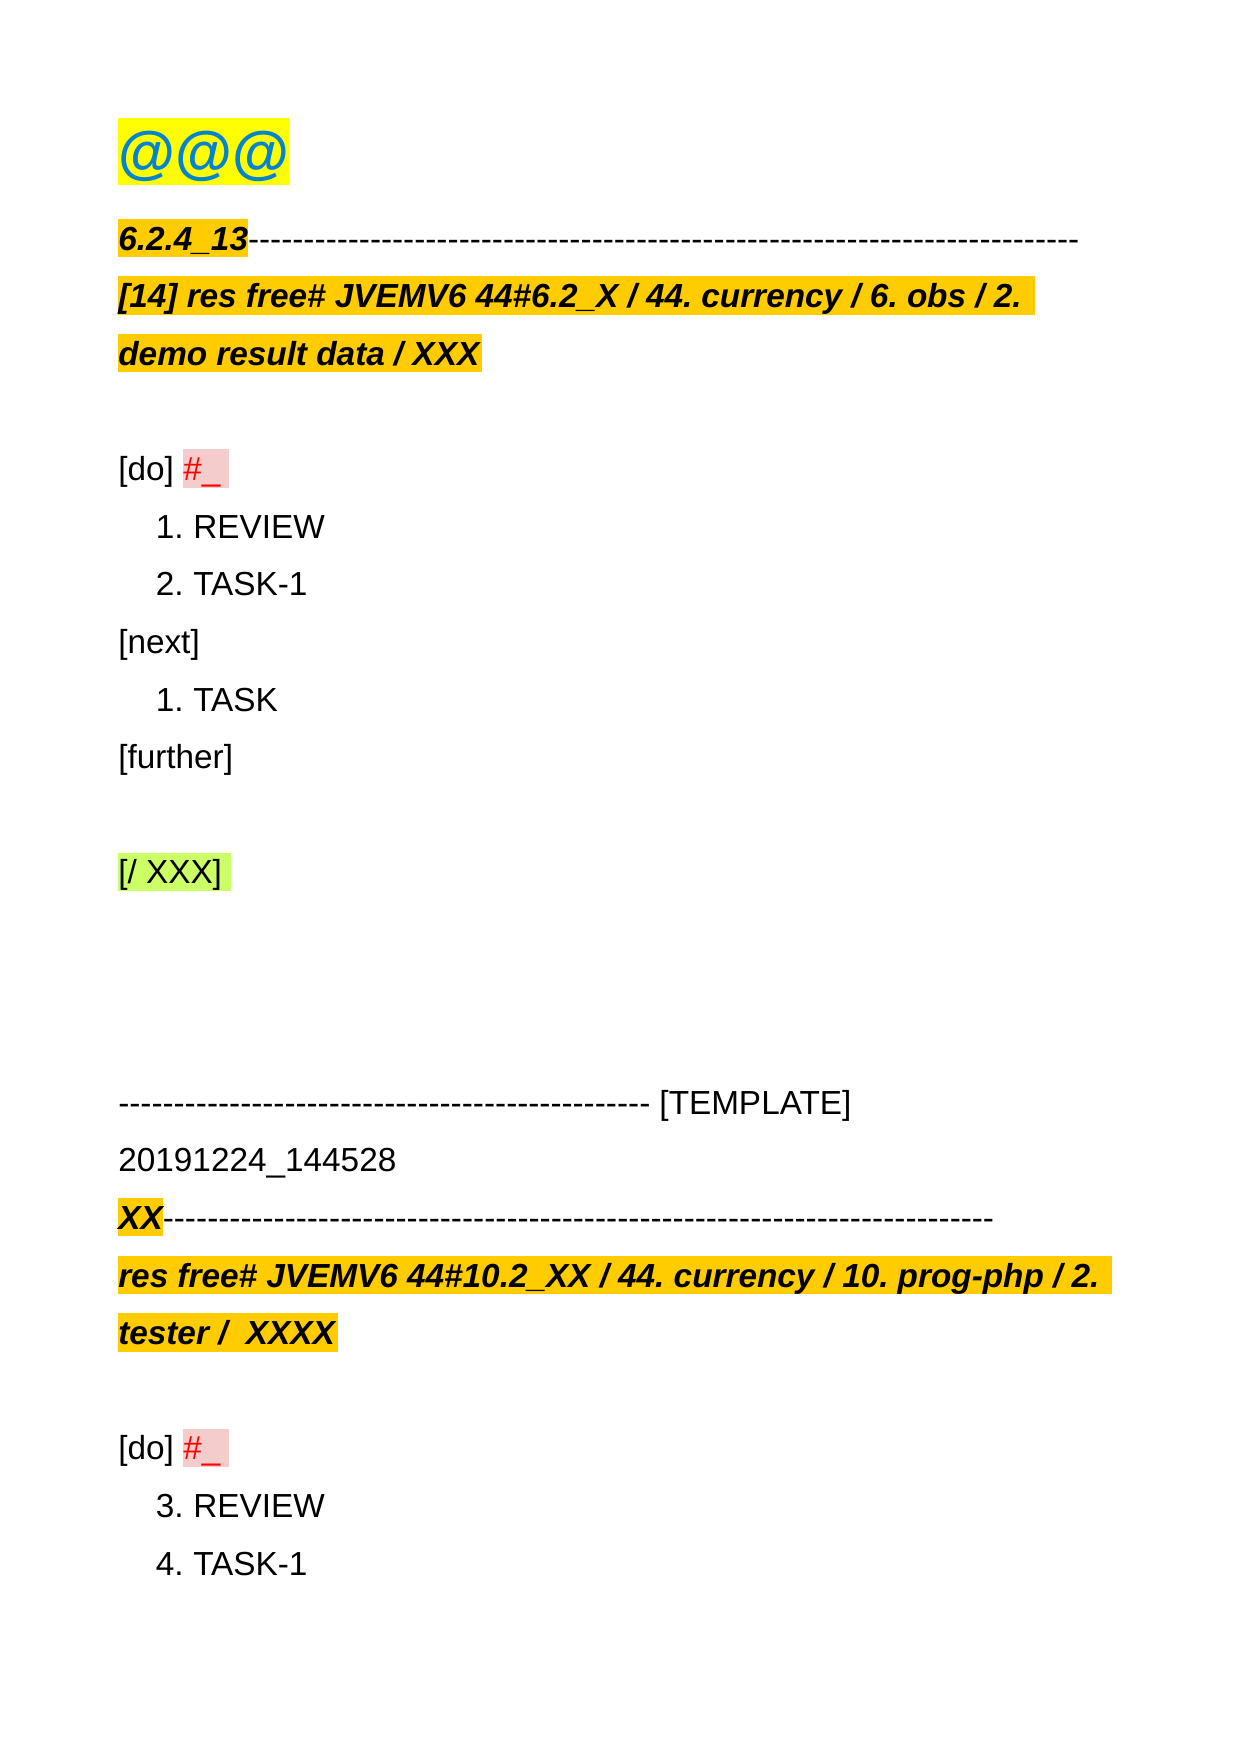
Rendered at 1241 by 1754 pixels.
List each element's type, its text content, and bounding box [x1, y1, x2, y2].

text res free# JVEMV6 44#10.2_XX / 44. currency / 10. prog-php / 2. tester / XXXX [118, 1256, 1122, 1352]
text 6.2.4_13--------------------------------------------------------------------------- [118, 219, 1122, 257]
text XX--------------------------------------------------------------------------- [118, 1198, 1122, 1236]
text [further] [118, 737, 1122, 776]
list TASK-1 [156, 564, 1122, 603]
list REVIEW [156, 1486, 1122, 1524]
text [next] [118, 622, 1122, 660]
text [14] res free# JVEMV6 44#6.2_X / 44. currency / 6. obs / 2. demo result data / XXX [118, 276, 1122, 372]
text [do] #_ [118, 449, 1122, 488]
list REVIEW [156, 507, 1122, 545]
text ------------------------------------------------ [TEMPLATE] 20191224_144528 [118, 1083, 1122, 1179]
list TASK [156, 679, 1122, 718]
list TASK-1 [156, 1544, 1122, 1582]
text [/ XXX] [118, 795, 1122, 891]
text @@@ [118, 118, 1122, 185]
text [do] #_ [118, 1428, 1122, 1467]
